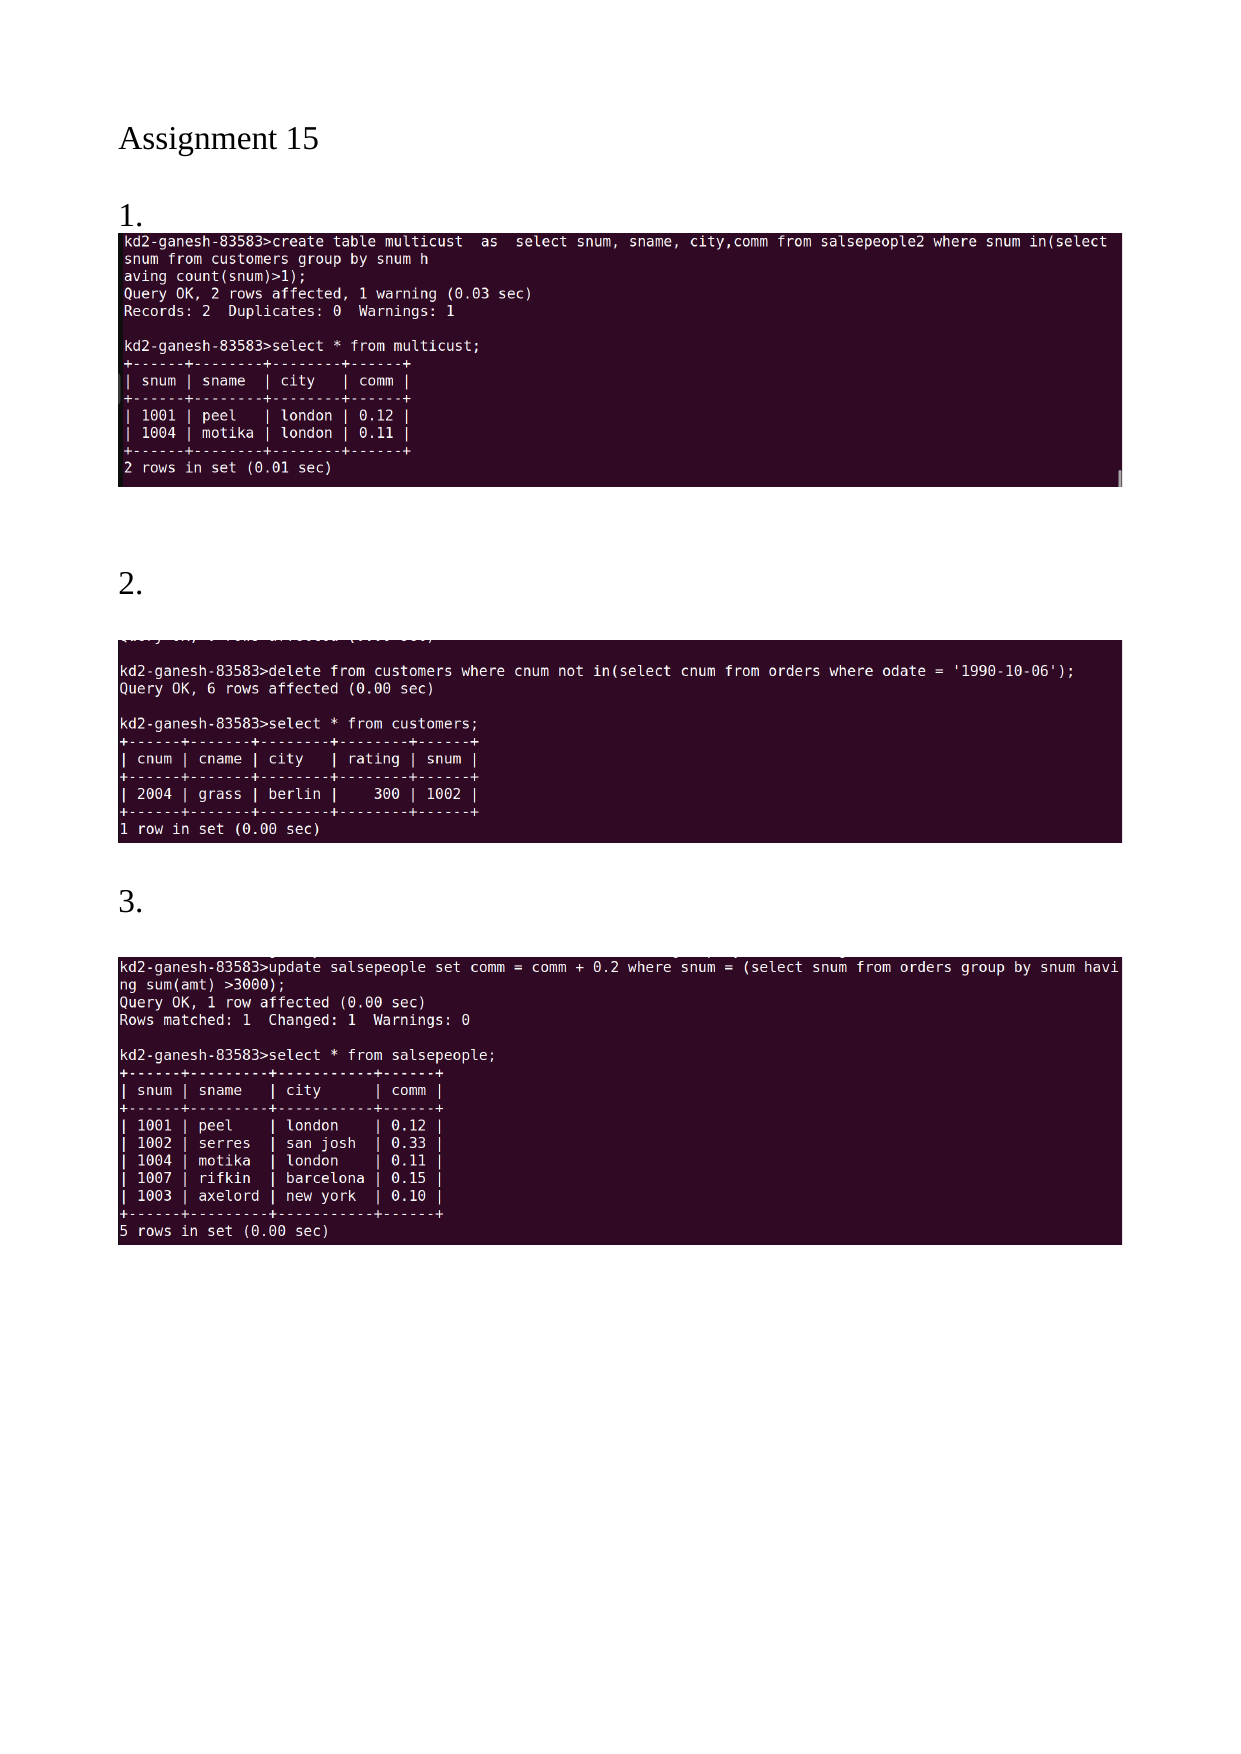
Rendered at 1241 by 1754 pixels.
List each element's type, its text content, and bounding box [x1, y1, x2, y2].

text 2. [118, 563, 1122, 602]
text Assignment 15 [118, 118, 1122, 156]
text 3. [118, 881, 1122, 919]
picture [118, 640, 1123, 843]
picture [118, 957, 1123, 1245]
picture [118, 233, 1123, 487]
text 1. [118, 195, 1122, 233]
